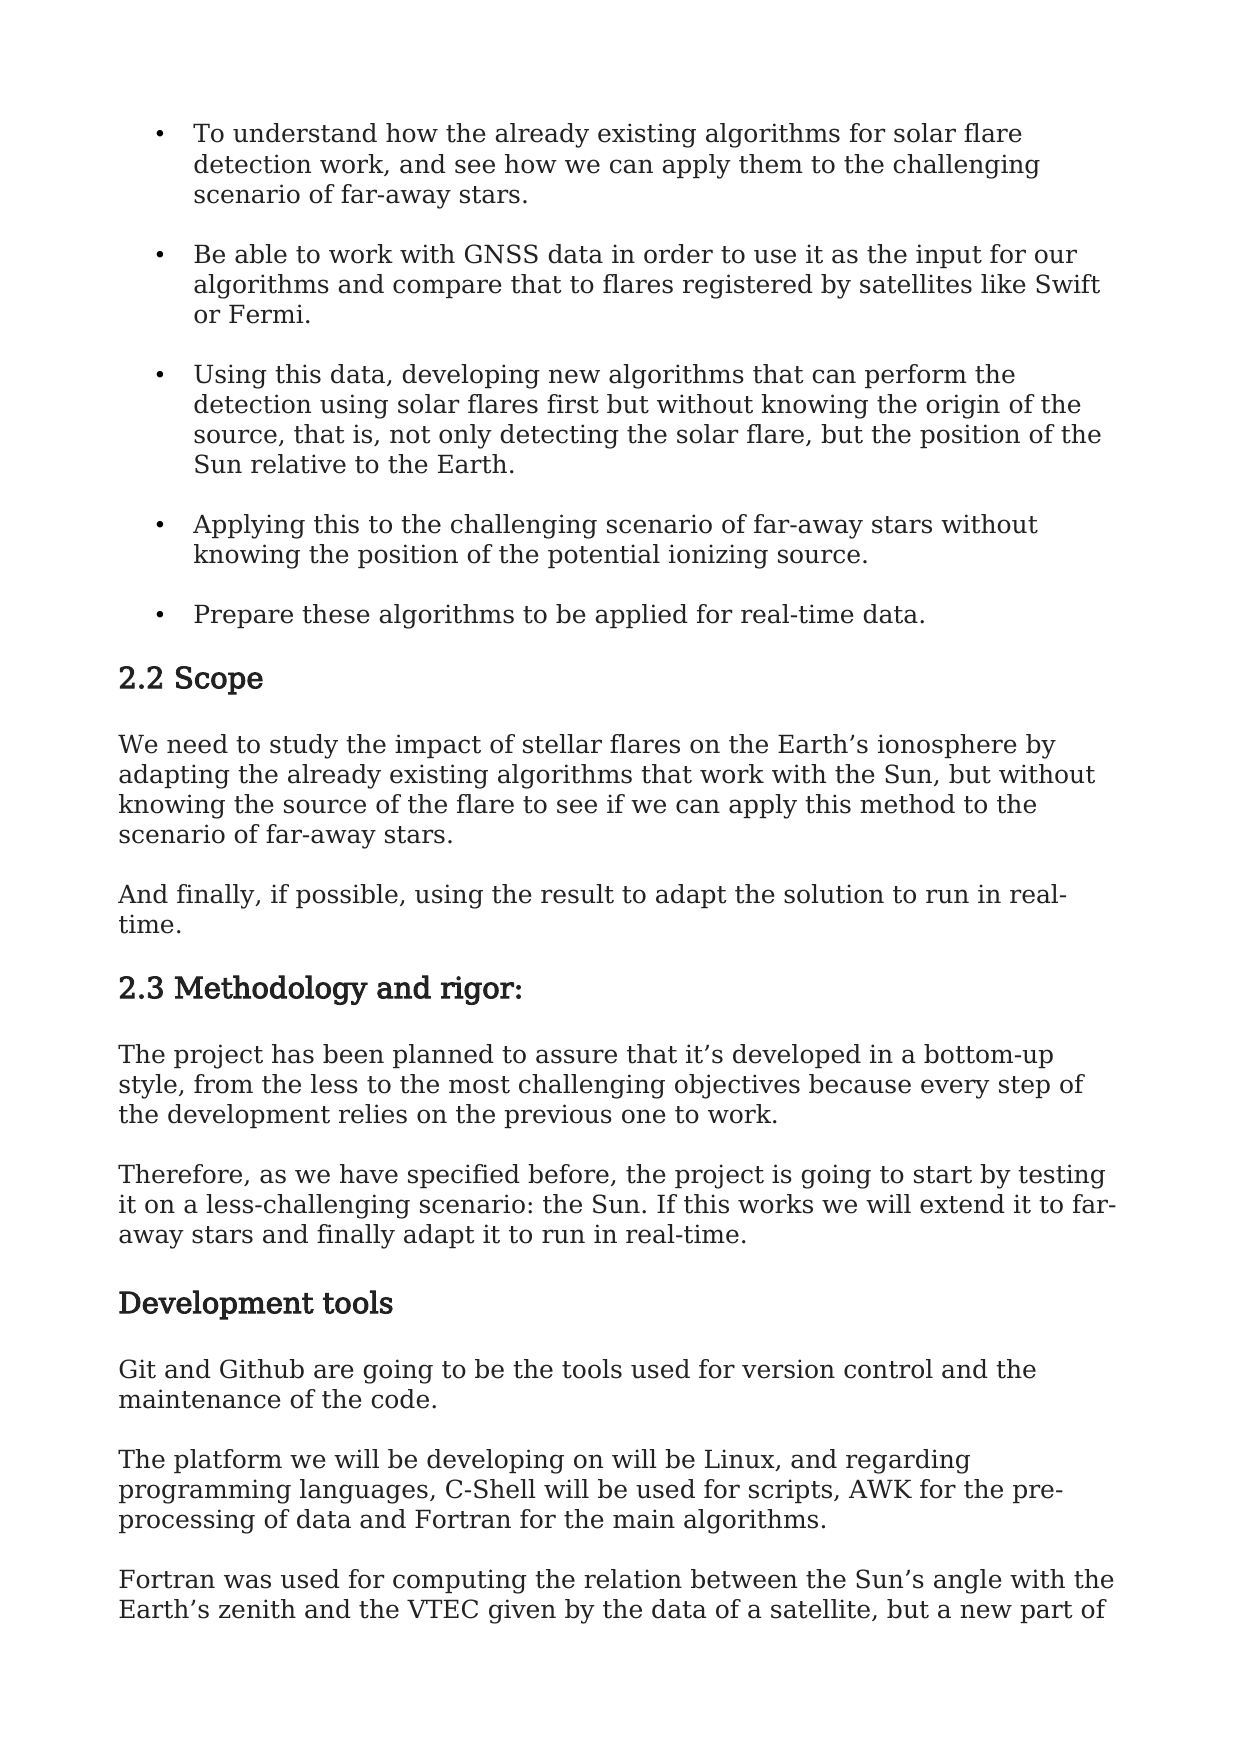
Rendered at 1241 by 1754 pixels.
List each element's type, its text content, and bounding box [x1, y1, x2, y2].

text 2.3 Methodology and rigor: [118, 969, 1122, 1004]
list Prepare these algorithms to be applied for real-time data. [156, 599, 1122, 629]
text Development tools [118, 1284, 1122, 1319]
text The platform we will be developing on will be Linux, and regarding programming languages, C-Shell will be used for scripts, AWK for the pre-processing of data and Fortran for the main algorithms. [118, 1444, 1122, 1534]
text And finally, if possible, using the result to adapt the solution to run in real-time. [118, 879, 1122, 939]
text Git and Github are going to be the tools used for version control and the maintenance of the code. [118, 1354, 1122, 1414]
text 2.2 Scope [118, 659, 1122, 694]
text Fortran was used for computing the relation between the Sun’s angle with the Earth’s zenith and the VTEC given by the data of a satellite, but a new part of [118, 1564, 1122, 1624]
list Be able to work with GNSS data in order to use it as the input for our algorithms and compare that to flares registered by satellites like Swift or Fermi. [156, 238, 1122, 328]
list Using this data, developing new algorithms that can perform the detection using solar flares first but without knowing the origin of the source, that is, not only detecting the solar flare, but the position of the Sun relative to the Earth. [156, 358, 1122, 479]
list Applying this to the challenging scenario of far-away stars without knowing the position of the potential ionizing source. [156, 509, 1122, 569]
list To understand how the already existing algorithms for solar flare detection work, and see how we can apply them to the challenging scenario of far-away stars. [156, 118, 1122, 208]
text We need to study the impact of stellar flares on the Earth’s ionosphere by adapting the already existing algorithms that work with the Sun, but without knowing the source of the flare to see if we can apply this method to the scenario of far-away stars. [118, 729, 1122, 849]
text The project has been planned to assure that it’s developed in a bottom-up style, from the less to the most challenging objectives because every step of the development relies on the previous one to work. [118, 1039, 1122, 1129]
text Therefore, as we have specified before, the project is going to start by testing it on a less-challenging scenario: the Sun. If this works we will extend it to far-away stars and finally adapt it to run in real-time. [118, 1159, 1122, 1249]
